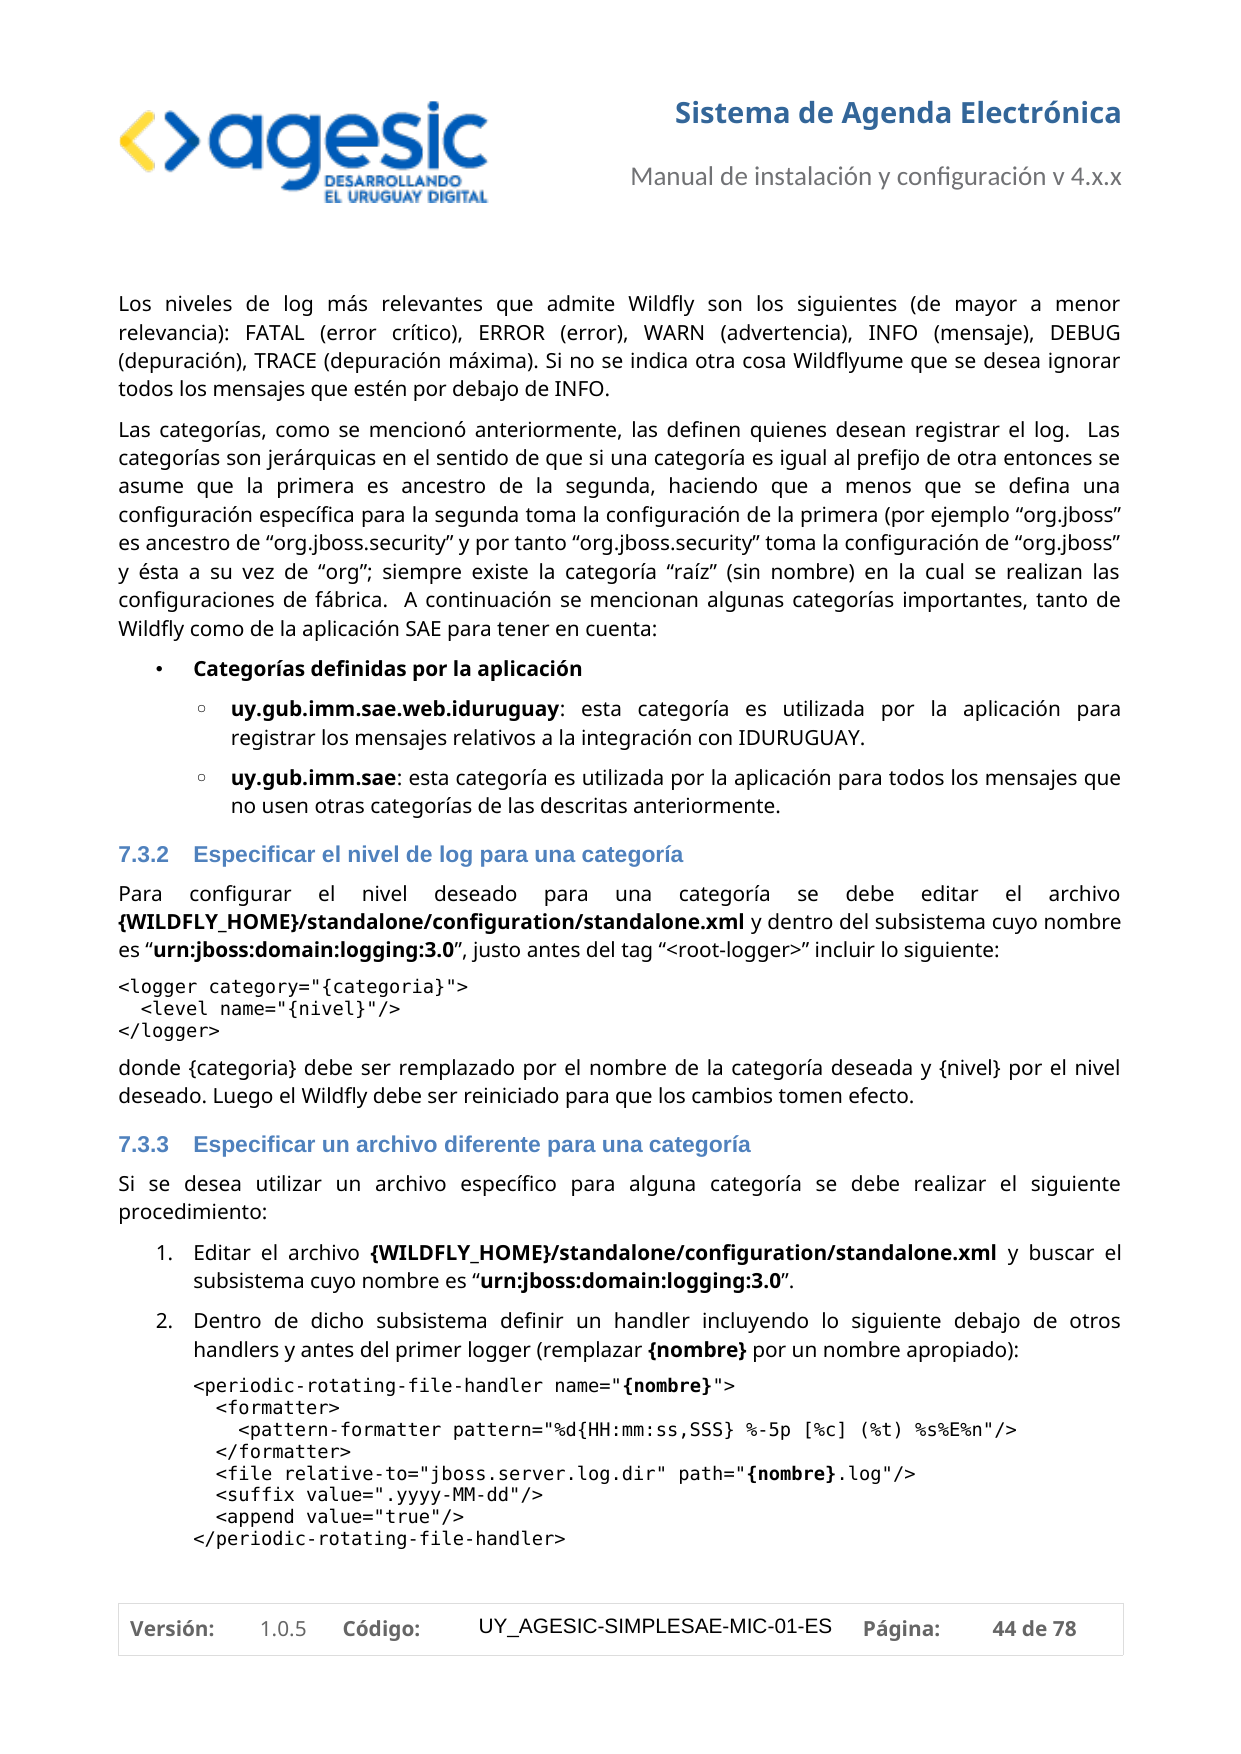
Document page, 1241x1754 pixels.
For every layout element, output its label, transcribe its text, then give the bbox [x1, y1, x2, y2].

list uy.gub.imm.sae.web.iduruguay: esta categoría es utilizada por la aplicación para registrar los mensajes relativos a la integración con IDURUGUAY. [193, 694, 1122, 751]
list Categorías definidas por la aplicación [156, 654, 1122, 682]
text </logger> [118, 1019, 1122, 1041]
text Los niveles de log más relevantes que admite Wildfly son los siguientes (de mayor a menor relevancia): FATAL (error crítico), ERROR (error), WARN (advertencia), INFO (mensaje), DEBUG (depuración), TRACE (depuración máxima). Si no se indica otra cosa Wildflyume que se desea ignorar todos los mensajes que estén por debajo de INFO. [118, 289, 1122, 403]
subtitle Especificar un archivo diferente para una categoría [118, 1131, 1122, 1157]
text <logger category="{categoria}"> [118, 976, 1122, 998]
text Las categorías, como se mencionó anteriormente, las definen quienes desean registrar el log. Las categorías son jerárquicas en el sentido de que si una categoría es igual al prefijo de otra entonces se asume que la primera es ancestro de la segunda, haciendo que a menos que se defina una configuración específica para la segunda toma la configuración de la primera (por ejemplo “org.jboss” es ancestro de “org.jboss.security” y por tanto “org.jboss.security” toma la configuración de “org.jboss” y ésta a su vez de “org”; siempre existe la categoría “raíz” (sin nombre) en la cual se realizan las configuraciones de fábrica. A continuación se mencionan algunas categorías importantes, tanto de Wildfly como de la aplicación SAE para tener en cuenta: [118, 415, 1122, 642]
text Si se desea utilizar un archivo específico para alguna categoría se debe realizar el siguiente procedimiento: [118, 1169, 1122, 1226]
list <periodic-rotating-file-handler name="{nombre}"> <formatter> <pattern-formatter pattern="%d{HH:mm:ss,SSS} %-5p [%c] (%t) %s%E%n"/> </formatter> <file relative-to="jboss.server.log.dir" path="{nombre}.log"/> <suffix value=".yyyy-MM-dd"/> <append value="true"/> </periodic-rotating-file-handler> [156, 1375, 1122, 1550]
list Editar el archivo {WILDFLY_HOME}/standalone/configuration/standalone.xml y buscar el subsistema cuyo nombre es “urn:jboss:domain:logging:3.0”. [156, 1238, 1122, 1294]
text Para configurar el nivel deseado para una categoría se debe editar el archivo {WILDFLY_HOME}/standalone/configuration/standalone.xml y dentro del subsistema cuyo nombre es “urn:jboss:domain:logging:3.0”, justo antes del tag “<root-logger>” incluir lo siguiente: [118, 879, 1122, 964]
picture [119, 101, 489, 203]
subtitle Especificar el nivel de log para una categoría [118, 841, 1122, 867]
list Dentro de dicho subsistema definir un handler incluyendo lo siguiente debajo de otros handlers y antes del primer logger (remplazar {nombre} por un nombre apropiado): [156, 1306, 1122, 1363]
list uy.gub.imm.sae: esta categoría es utilizada por la aplicación para todos los mensajes que no usen otras categorías de las descritas anteriormente. [193, 763, 1122, 820]
text donde {categoria} debe ser remplazado por el nombre de la categoría deseada y {nivel} por el nivel deseado. Luego el Wildfly debe ser reiniciado para que los cambios tomen efecto. [118, 1053, 1122, 1110]
text <level name="{nivel}"/> [118, 998, 1122, 1019]
